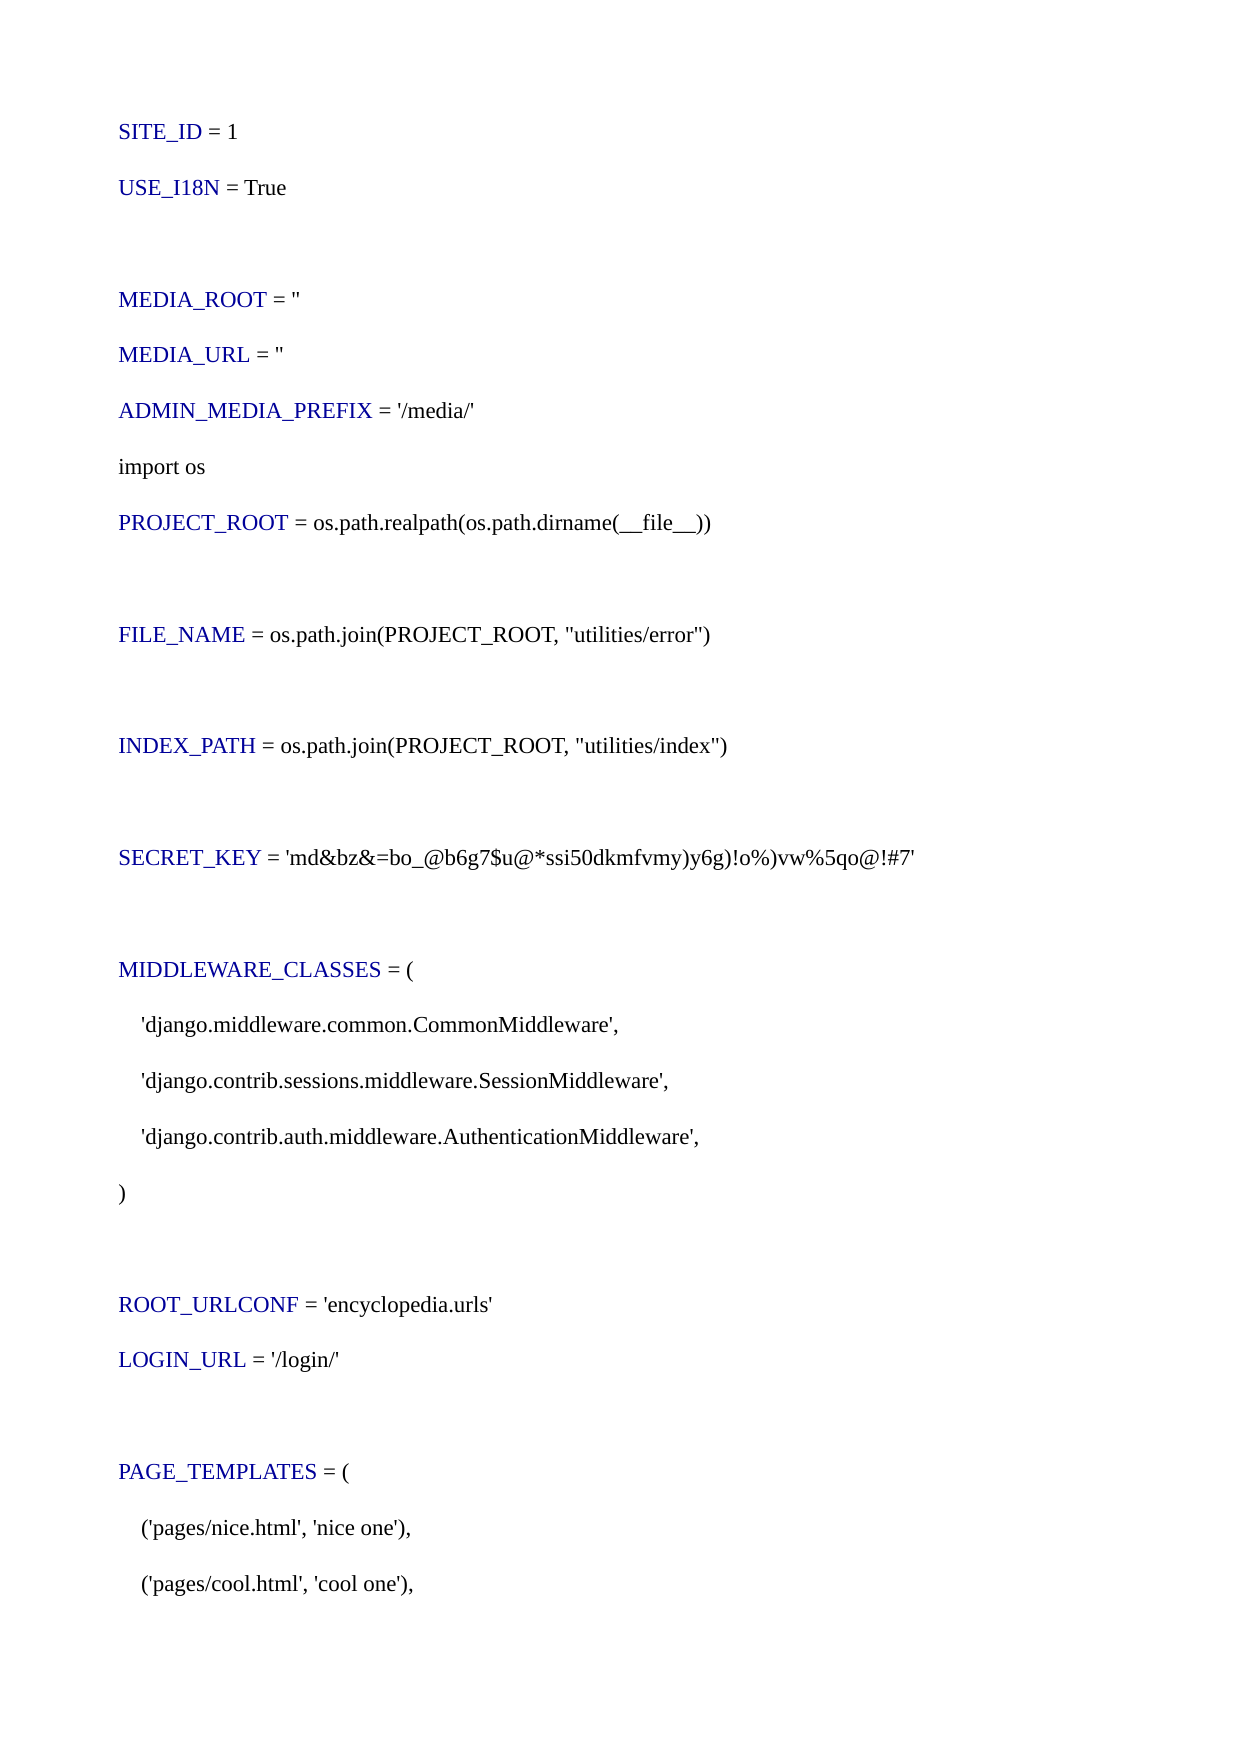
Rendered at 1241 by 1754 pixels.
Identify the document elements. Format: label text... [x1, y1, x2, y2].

text 'django.contrib.sessions.middleware.SessionMiddleware', [118, 1067, 1122, 1094]
text import os [118, 453, 1122, 479]
text ROOT_URLCONF = 'encyclopedia.urls' [118, 1291, 1122, 1317]
text ('pages/nice.html', 'nice one'), [118, 1514, 1122, 1540]
text 'django.contrib.auth.middleware.AuthenticationMiddleware', [118, 1123, 1122, 1149]
text MEDIA_ROOT = '' [118, 286, 1122, 312]
text INDEX_PATH = os.path.join(PROJECT_ROOT, "utilities/index") [118, 732, 1122, 759]
text ('pages/cool.html', 'cool one'), [118, 1570, 1122, 1596]
text PAGE_TEMPLATES = ( [118, 1458, 1122, 1484]
text PROJECT_ROOT = os.path.realpath(os.path.dirname(__file__)) [118, 509, 1122, 535]
text SITE_ID = 1 [118, 118, 1122, 144]
text MIDDLEWARE_CLASSES = ( [118, 956, 1122, 982]
text ADMIN_MEDIA_PREFIX = '/media/' [118, 397, 1122, 424]
text SECRET_KEY = 'md&bz&=bo_@b6g7$u@*ssi50dkmfvmy)y6g)!o%)vw%5qo@!#7' [118, 844, 1122, 870]
text FILE_NAME = os.path.join(PROJECT_ROOT, "utilities/error") [118, 621, 1122, 647]
text 'django.middleware.common.CommonMiddleware', [118, 1011, 1122, 1038]
text ) [118, 1179, 1122, 1205]
text USE_I18N = True [118, 174, 1122, 200]
text LOGIN_URL = '/login/' [118, 1346, 1122, 1373]
text MEDIA_URL = '' [118, 341, 1122, 368]
